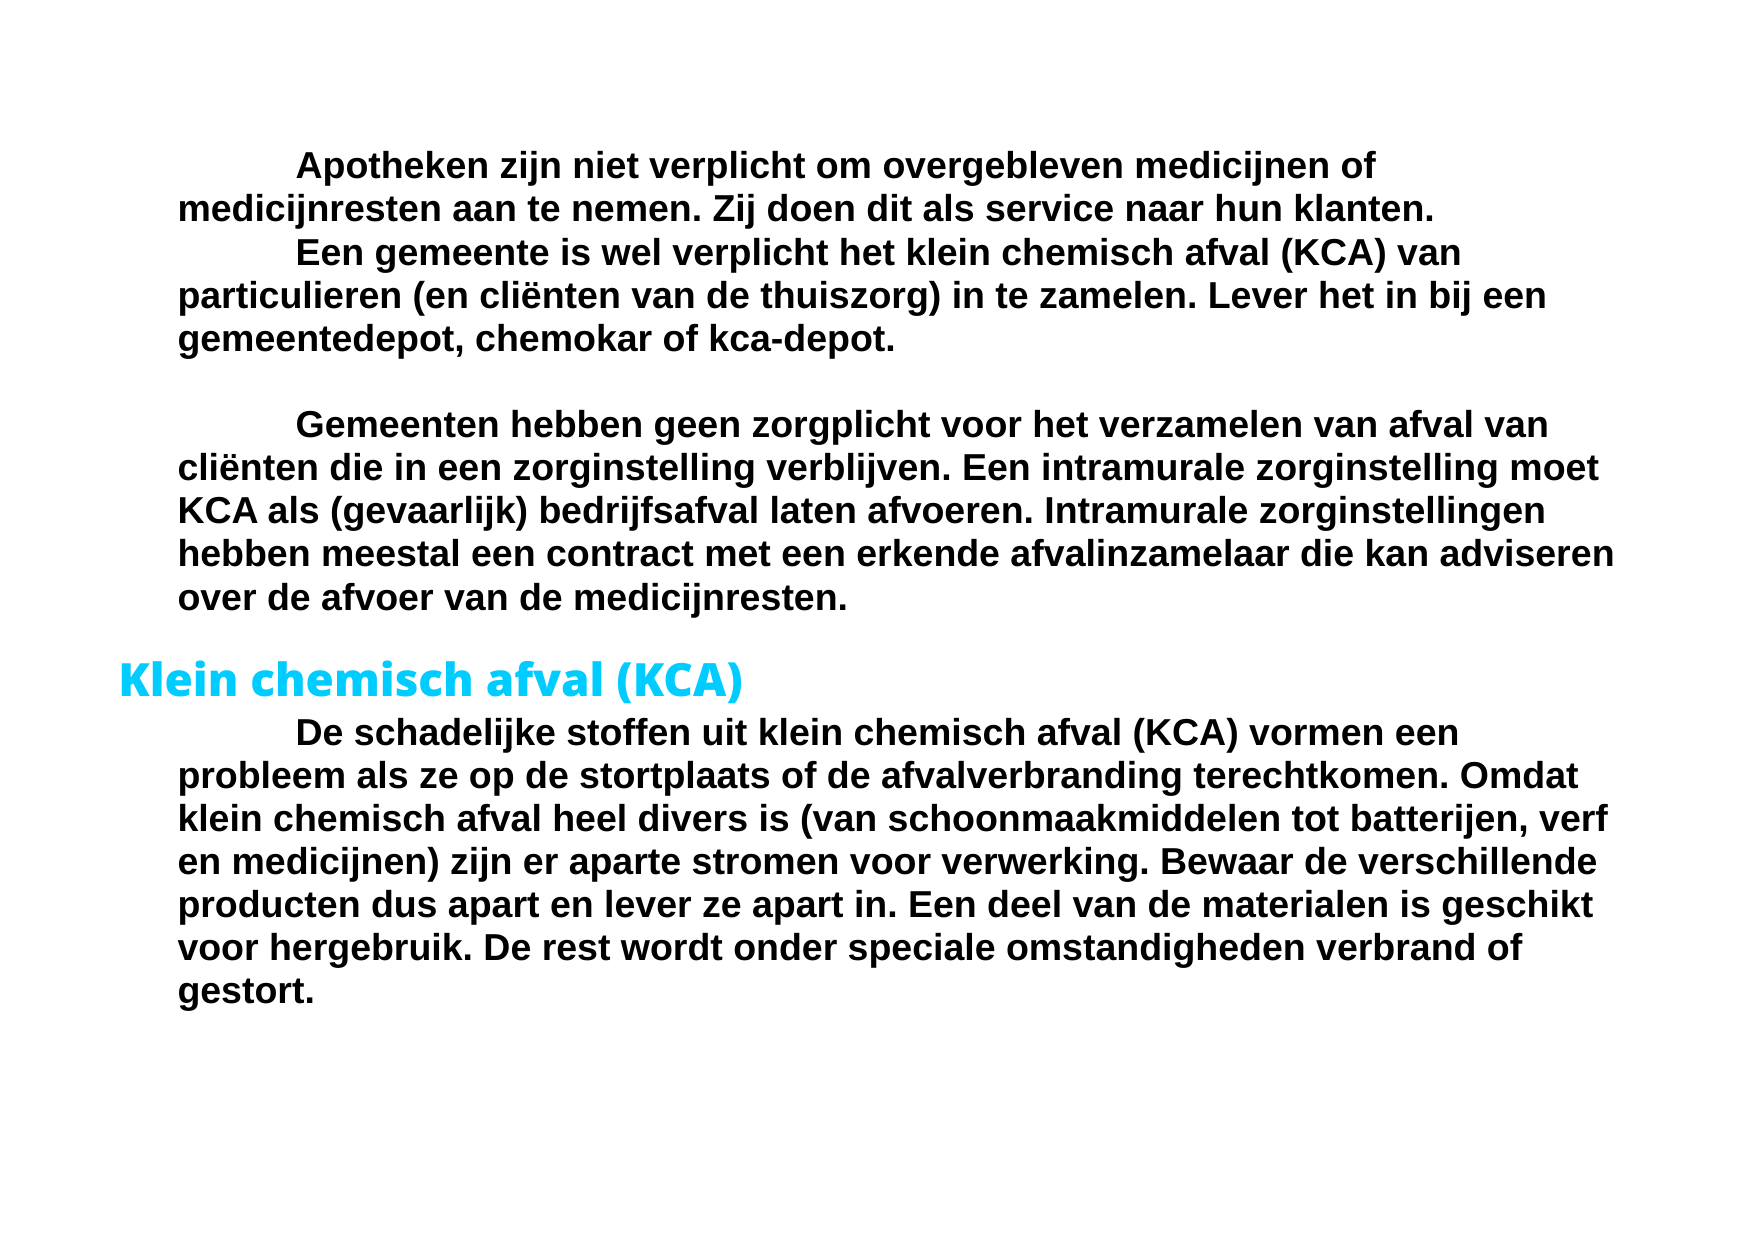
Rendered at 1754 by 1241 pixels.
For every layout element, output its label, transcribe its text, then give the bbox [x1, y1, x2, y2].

subtitle De schadelijke stoffen uit klein chemisch afval (KCA) vormen een probleem als ze op de stortplaats of de afvalverbranding terechtkomen. Omdat klein chemisch afval heel divers is (van schoonmaakmiddelen tot batterijen, verf en medicijnen) zijn er aparte stromen voor verwerking. Bewaar de verschillende producten dus apart en lever ze apart in. Een deel van de materialen is geschikt voor hergebruik. De rest wordt onder speciale omstandigheden verbrand of gestort. [177, 710, 1636, 1012]
subtitle Een gemeente is wel verplicht het klein chemisch afval (KCA) van particulieren (en cliënten van de thuiszorg) in te zamelen. Lever het in bij een gemeentedepot, chemokar of kca-depot. [177, 230, 1636, 359]
subtitle Klein chemisch afval (KCA) [118, 647, 1636, 710]
subtitle Gemeenten hebben geen zorgplicht voor het verzamelen van afval van cliënten die in een zorginstelling verblijven. Een intramurale zorginstelling moet KCA als (gevaarlijk) bedrijfsafval laten afvoeren. Intramurale zorginstellingen hebben meestal een contract met een erkende afvalinzamelaar die kan adviseren over de afvoer van de medicijnresten. [177, 402, 1636, 618]
subtitle Apotheken zijn niet verplicht om overgebleven medicijnen of medicijnresten aan te nemen. Zij doen dit als service naar hun klanten. [177, 143, 1636, 230]
